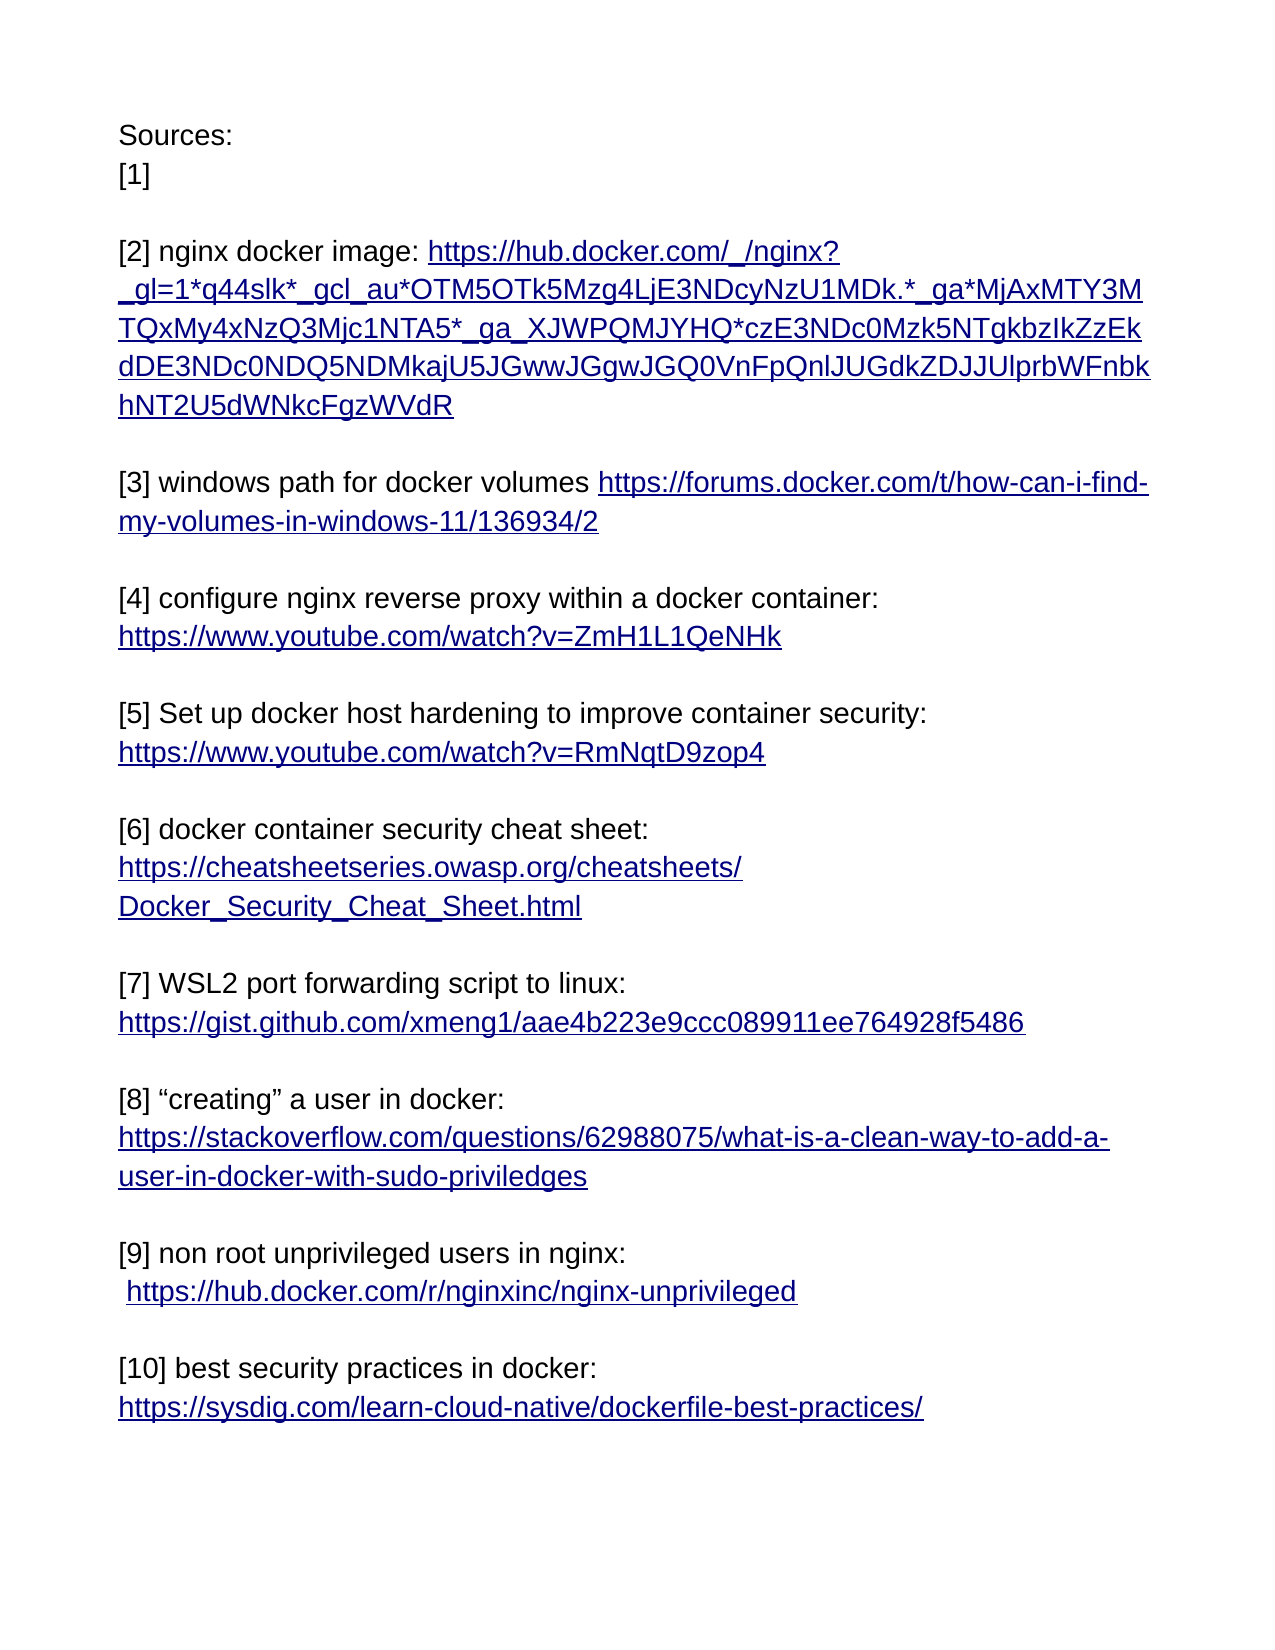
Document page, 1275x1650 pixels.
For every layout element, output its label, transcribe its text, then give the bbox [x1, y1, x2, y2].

text [10] best security practices in docker: [118, 1351, 1157, 1385]
text Sources: [118, 118, 1157, 152]
text [8] “creating” a user in docker: https://stackoverflow.com/questions/62988075/what-is-a-clean-way-to-add-a-user-in-docker-with-sudo-priviledges [118, 1082, 1157, 1192]
text [9] non root unprivileged users in nginx: [118, 1236, 1157, 1269]
text https://sysdig.com/learn-cloud-native/dockerfile-best-practices/ [118, 1390, 1157, 1423]
text https://hub.docker.com/r/nginxinc/nginx-unprivileged [118, 1274, 1157, 1308]
text [2] nginx docker image: https://hub.docker.com/_/nginx?_gl=1*q44slk*_gcl_au*OTM5OTk5Mzg4LjE3NDcyNzU1MDk.*_ga*MjAxMTY3MTQxMy4xNzQ3Mjc1NTA5*_ga_XJWPQMJYHQ*czE3NDc0Mzk5NTgkbzIkZzEkdDE3NDc0NDQ5NDMkajU5JGwwJGgwJGQ0VnFpQnlJUGdkZDJJUlprbWFnbkhNT2U5dWNkcFgzWVdR [118, 234, 1157, 421]
text [6] docker container security cheat sheet: [118, 812, 1157, 845]
text [4] configure nginx reverse proxy within a docker container: https://www.youtube.com/watch?v=ZmH1L1QeNHk [118, 581, 1157, 653]
text https://cheatsheetseries.owasp.org/cheatsheets/Docker_Security_Cheat_Sheet.html [118, 850, 1157, 922]
text [5] Set up docker host hardening to improve container security: https://www.youtube.com/watch?v=RmNqtD9zop4 [118, 696, 1157, 768]
text [7] WSL2 port forwarding script to linux: https://gist.github.com/xmeng1/aae4b223e9ccc089911ee764928f5486 [118, 966, 1157, 1038]
text [3] windows path for docker volumes https://forums.docker.com/t/how-can-i-find-my-volumes-in-windows-11/136934/2 [118, 465, 1157, 537]
text [1] [118, 157, 1157, 190]
